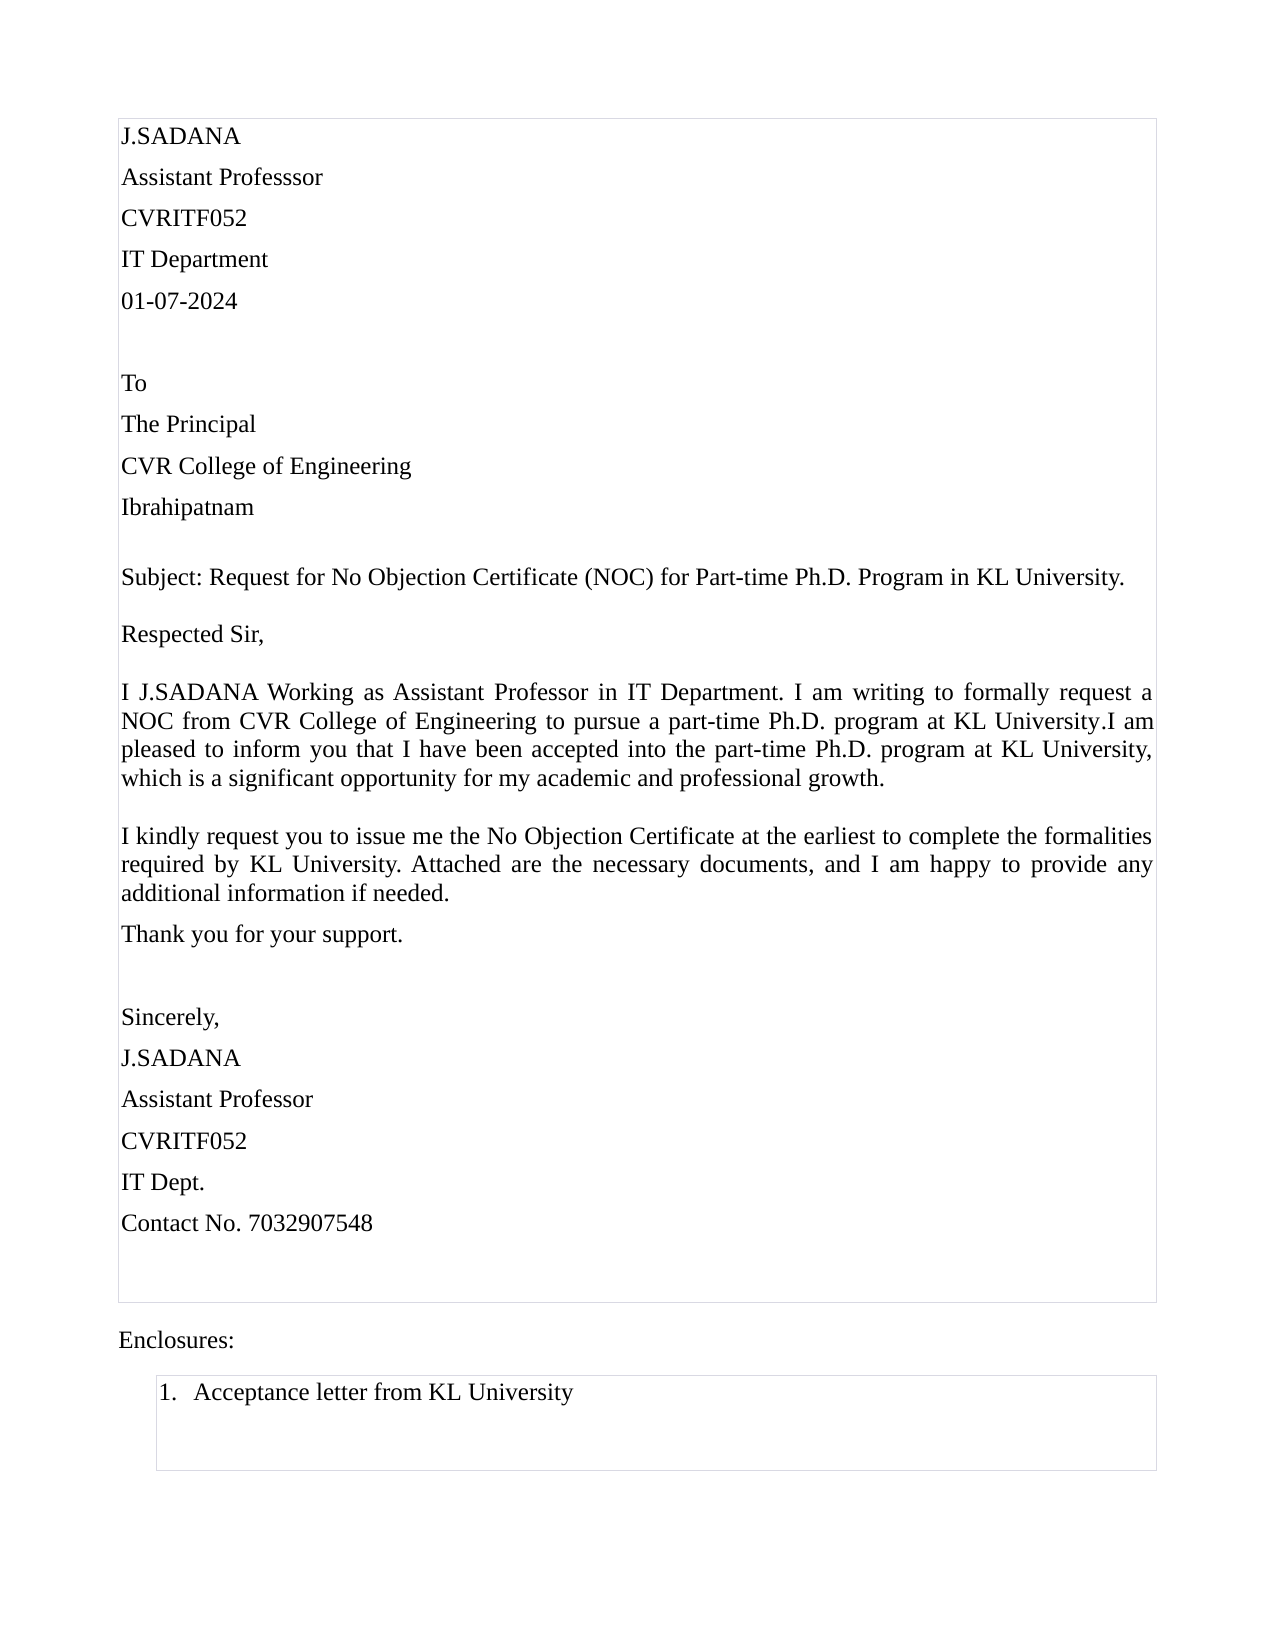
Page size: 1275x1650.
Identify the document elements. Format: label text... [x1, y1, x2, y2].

text To [119, 366, 1156, 397]
text Assistant Professsor [119, 159, 1156, 191]
text 01-07-2024 [119, 283, 1156, 314]
list Acceptance letter from KL University [157, 1376, 1156, 1470]
text Ibrahipatnam [119, 489, 1156, 521]
text IT Dept. [119, 1164, 1156, 1196]
text I kindly request you to issue me the No Objection Certificate at the earliest to complete the formalities required by KL University. Attached are the necessary documents, and I am happy to provide any additional information if needed. [119, 818, 1156, 907]
text I J.SADANA Working as Assistant Professor in IT Department. I am writing to formally request a NOC from CVR College of Engineering to pursue a part-time Ph.D. program at KL University.I am pleased to inform you that I have been accepted into the part-time Ph.D. program at KL University, which is a significant opportunity for my academic and professional growth. [119, 674, 1156, 792]
text Sincerely, [119, 999, 1156, 1031]
text The Principal [119, 407, 1156, 438]
text J.SADANA [119, 119, 1156, 149]
text Assistant Professor [119, 1082, 1156, 1113]
text IT Department [119, 242, 1156, 273]
text CVRITF052 [119, 201, 1156, 232]
text CVRITF052 [119, 1123, 1156, 1154]
text Respected Sir, [119, 617, 1156, 648]
text J.SADANA [119, 1041, 1156, 1072]
text Subject: Request for No Objection Certificate (NOC) for Part-time Ph.D. Program in KL University. [119, 559, 1156, 591]
text Thank you for your support. [119, 917, 1156, 948]
text CVR College of Engineering [119, 448, 1156, 479]
text Enclosures: [118, 1325, 1157, 1354]
text Contact No. 7032907548 [119, 1206, 1156, 1302]
